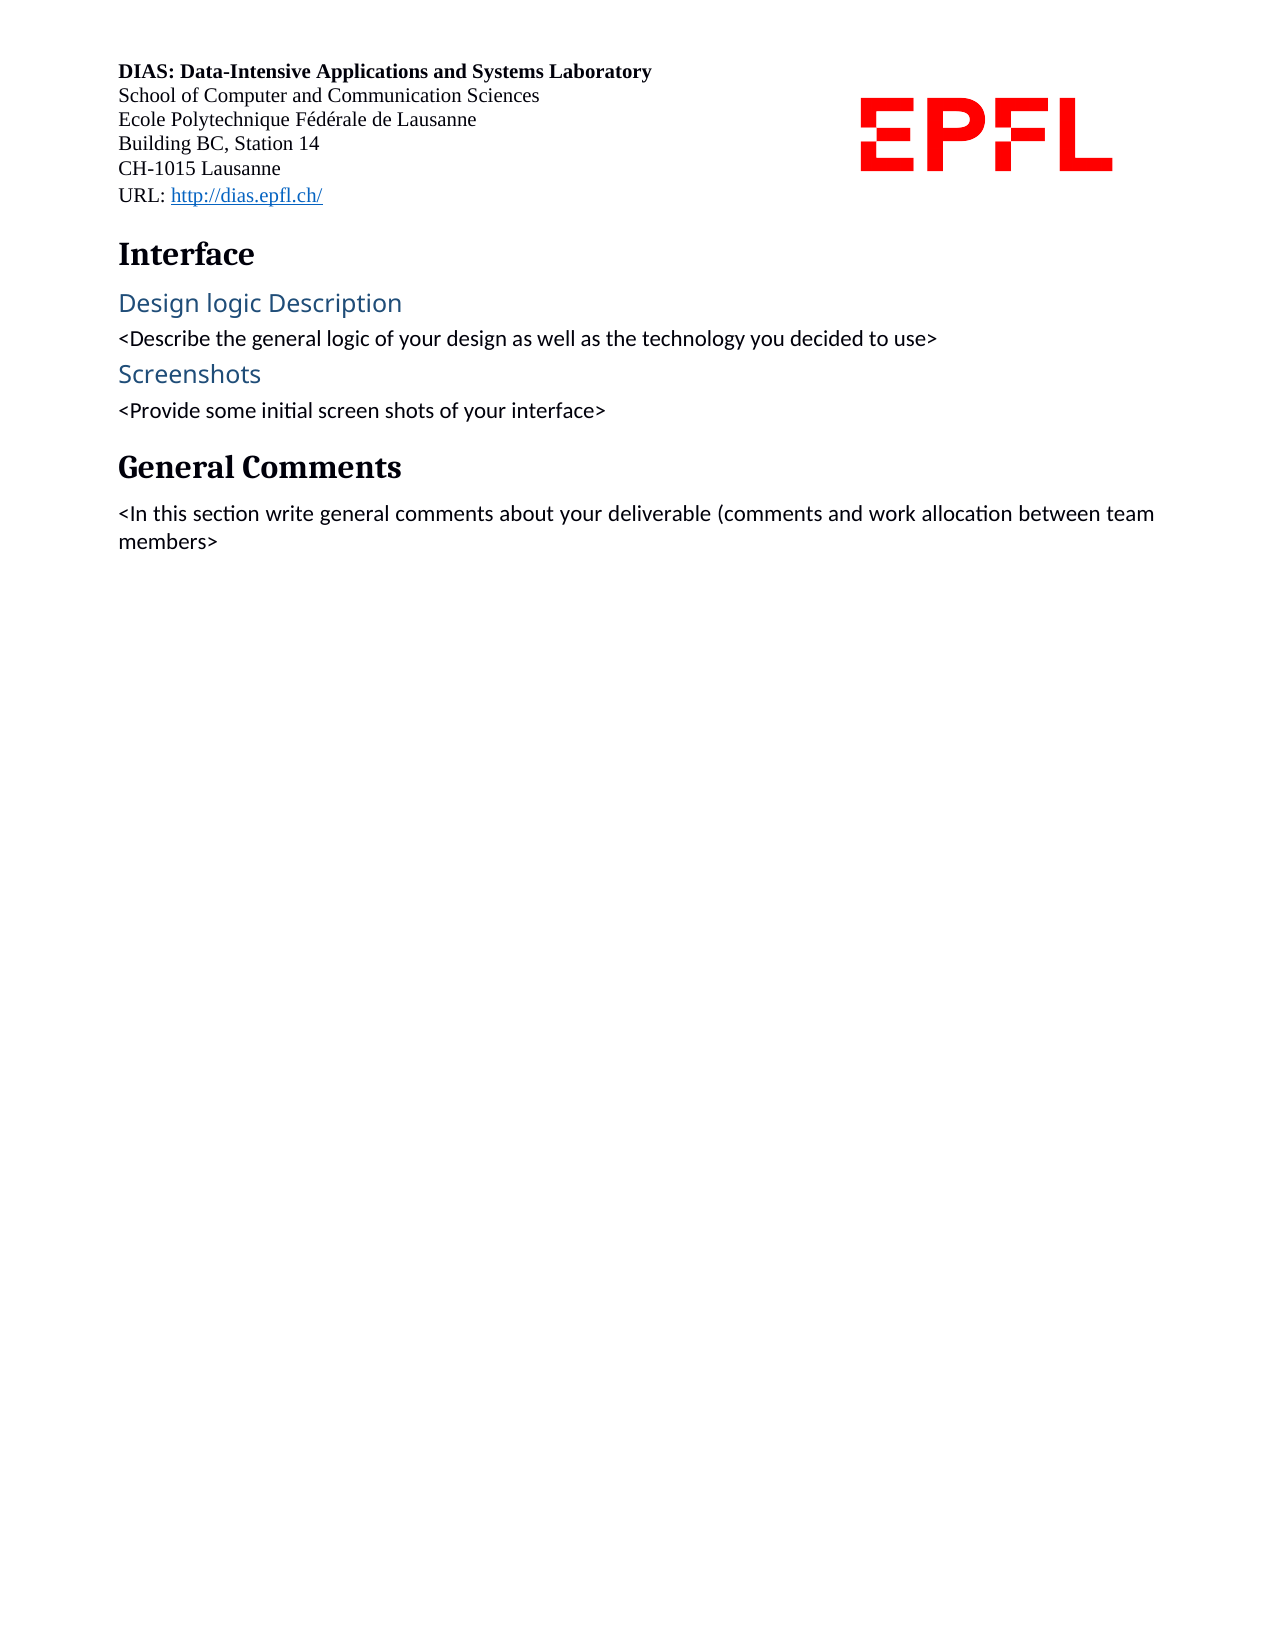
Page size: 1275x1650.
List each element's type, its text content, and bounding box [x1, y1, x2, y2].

subtitle Interface [118, 235, 1157, 273]
subtitle Screenshots [118, 357, 1157, 391]
picture [829, 67, 1143, 203]
text <In this section write general comments about your deliverable (comments and work allocation between team members> [118, 499, 1157, 555]
subtitle General Comments [118, 449, 1157, 487]
text <Describe the general logic of your design as well as the technology you decided to use> [118, 324, 1157, 353]
subtitle Design logic Description [118, 285, 1157, 319]
text <Provide some initial screen shots of your interface> [118, 396, 1157, 424]
